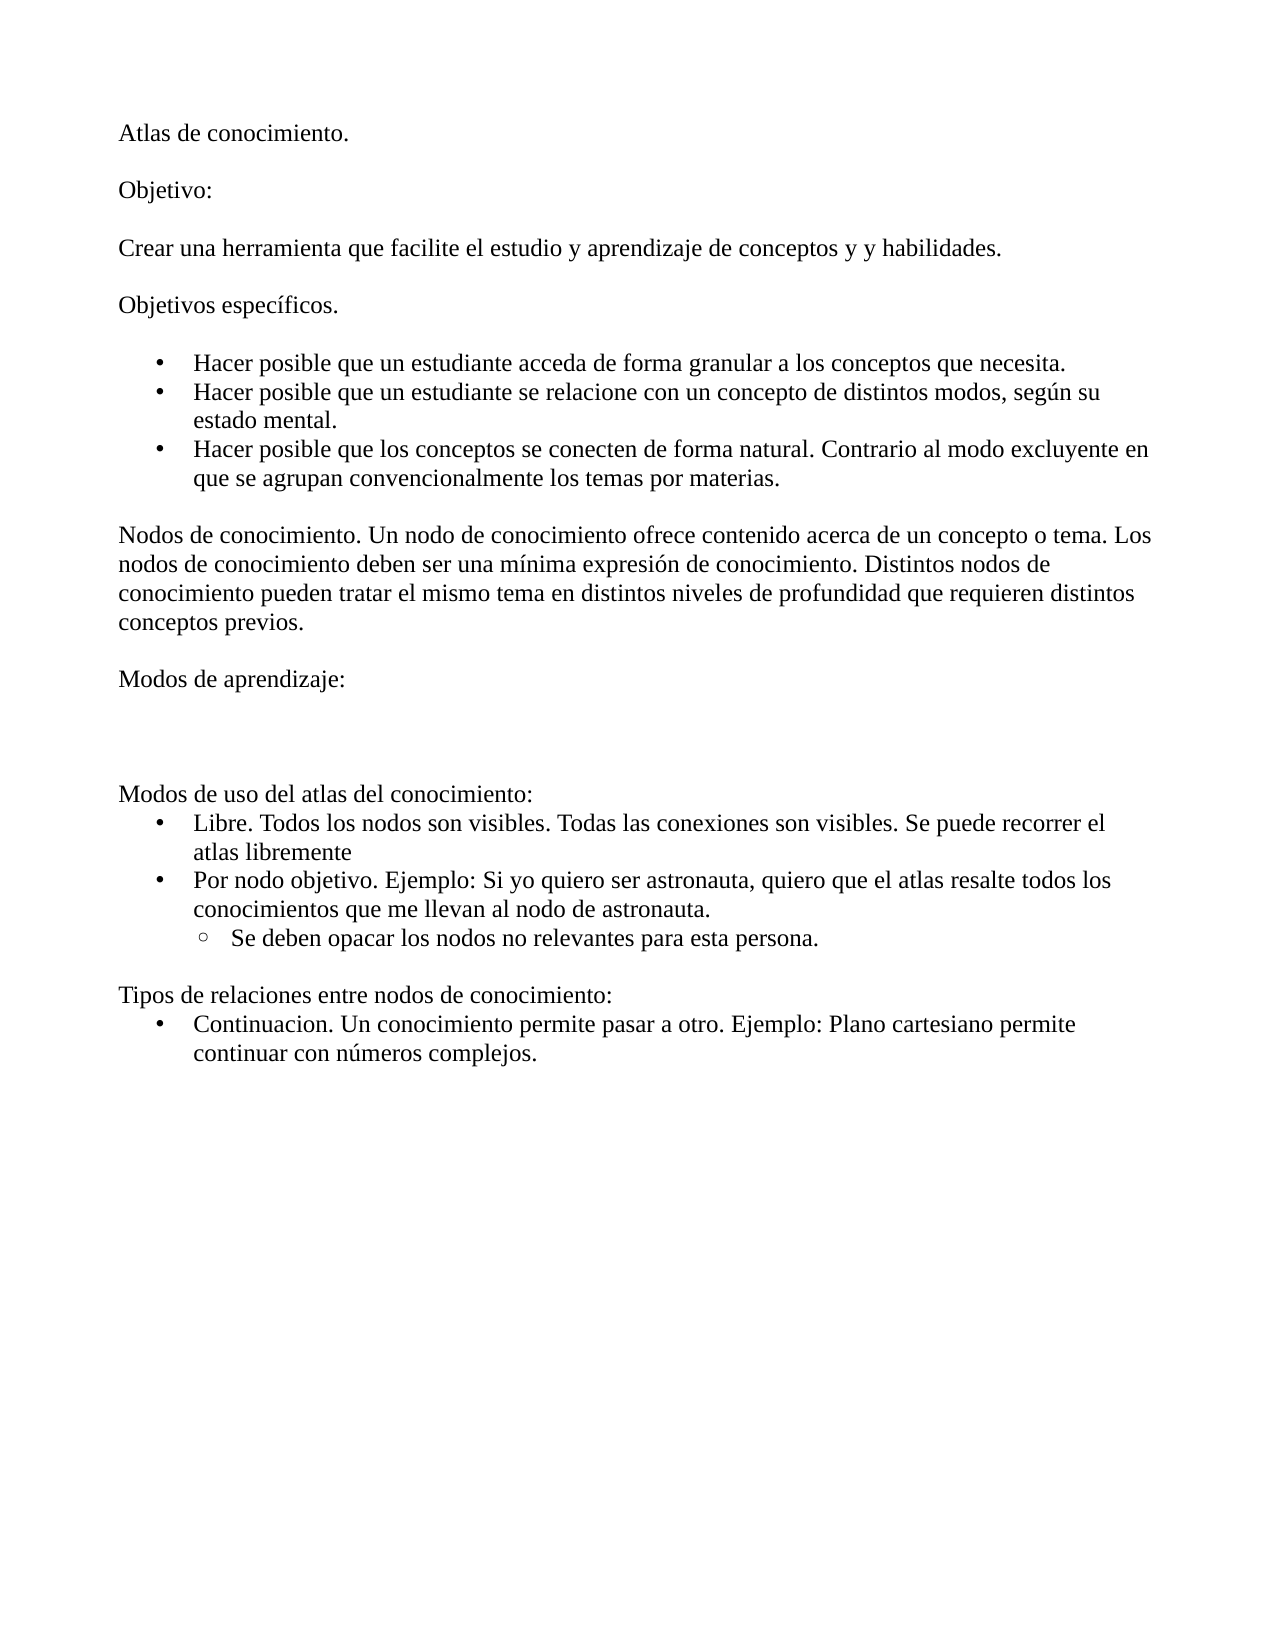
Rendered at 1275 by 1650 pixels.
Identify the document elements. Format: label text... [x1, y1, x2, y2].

list Continuacion. Un conocimiento permite pasar a otro. Ejemplo: Plano cartesiano permite continuar con números complejos. [156, 1009, 1157, 1067]
list Hacer posible que un estudiante se relacione con un concepto de distintos modos, según su estado mental. [156, 377, 1157, 434]
text Crear una herramienta que facilite el estudio y aprendizaje de conceptos y y habilidades. [118, 233, 1157, 262]
list Hacer posible que un estudiante acceda de forma granular a los conceptos que necesita. [156, 348, 1157, 377]
list Por nodo objetivo. Ejemplo: Si yo quiero ser astronauta, quiero que el atlas resalte todos los conocimientos que me llevan al nodo de astronauta. [156, 866, 1157, 923]
list Libre. Todos los nodos son visibles. Todas las conexiones son visibles. Se puede recorrer el atlas libremente [156, 808, 1157, 866]
text Atlas de conocimiento. [118, 118, 1157, 147]
text Nodos de conocimiento. Un nodo de conocimiento ofrece contenido acerca de un concepto o tema. Los nodos de conocimiento deben ser una mínima expresión de conocimiento. Distintos nodos de conocimiento pueden tratar el mismo tema en distintos niveles de profundidad que requieren distintos conceptos previos. [118, 521, 1157, 636]
text Tipos de relaciones entre nodos de conocimiento: [118, 981, 1157, 1009]
text Modos de uso del atlas del conocimiento: [118, 779, 1157, 808]
text Objetivo: [118, 176, 1157, 204]
list Hacer posible que los conceptos se conecten de forma natural. Contrario al modo excluyente en que se agrupan convencionalmente los temas por materias. [156, 434, 1157, 492]
text Modos de aprendizaje: [118, 664, 1157, 693]
text Objetivos específicos. [118, 291, 1157, 319]
list Se deben opacar los nodos no relevantes para esta persona. [193, 923, 1157, 952]
